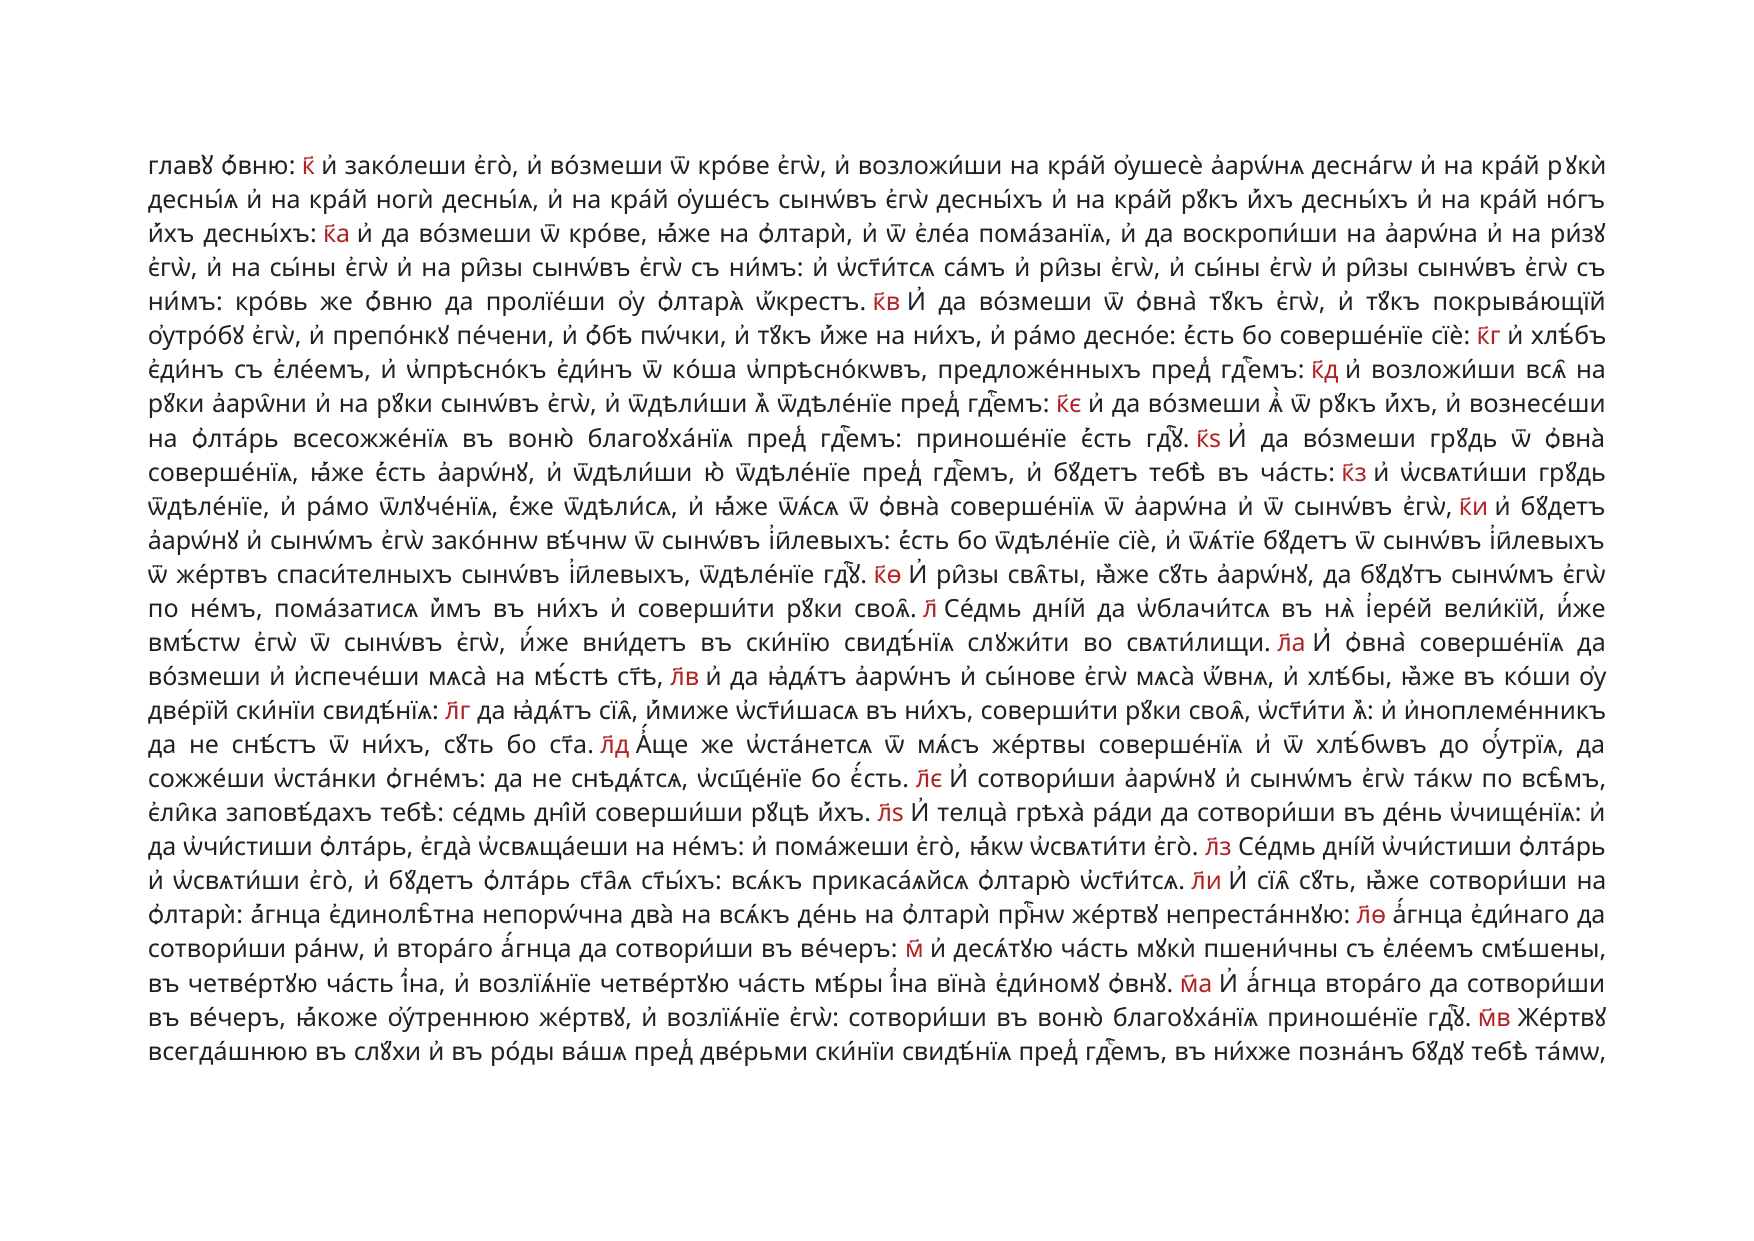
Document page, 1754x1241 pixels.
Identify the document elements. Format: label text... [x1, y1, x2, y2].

text главꙋ̀ ѻ҆́вню: к҃ и҆ зако́леши є҆го̀, и҆ во́змеши ѿ кро́ве є҆гѡ̀, и҆ возложи́ши на кра́й ѹ҆шесѐ а҆арѡ́нѧ десна́гѡ и҆ на кра́й рꙋкѝ десны́ѧ и҆ на кра́й ногѝ десны́ѧ, и҆ на кра́й ѹ҆ше́съ сынѡ́въ є҆гѡ̀ десны́хъ и҆ на кра́й рꙋ́къ и҆́хъ десны́хъ и҆ на кра́й но́гъ и҆́хъ десны́хъ: к҃а и҆ да во́змеши ѿ кро́ве, ꙗ҆́же на ѻ҆лтарѝ, и҆ ѿ є҆ле́а пома́занїѧ, и҆ да воскропи́ши на а҆арѡ́на и҆ на ри́зꙋ є҆гѡ̀, и҆ на сы́ны є҆гѡ̀ и҆ на ри̑зы сынѡ́въ є҆гѡ̀ съ ни́мъ: и҆ ѡ҆ст҃и́тсѧ са́мъ и҆ ри̑зы є҆гѡ̀, и҆ сы́ны є҆гѡ̀ и҆ ри̑зы сынѡ́въ є҆гѡ̀ съ ни́мъ: кро́вь же ѻ҆́вню да пролїе́ши ѹ҆ ѻ҆лтарѧ̀ ѡ҆́крестъ. к҃в И҆ да во́змеши ѿ ѻ҆вна̀ тꙋ́къ є҆гѡ̀, и҆ тꙋ́къ покрыва́ющїй ѹ҆тро́бꙋ є҆гѡ̀, и҆ препо́нкꙋ пе́чени, и҆ ѻ҆́бѣ пѡ́чки, и҆ тꙋ́къ и҆́же на ни́хъ, и҆ ра́мо десно́е: є҆́сть бо соверше́нїе сїѐ: к҃г и҆ хлѣ́бъ є҆ди́нъ съ є҆ле́емъ, и҆ ѡ҆прѣсно́къ є҆ди́нъ ѿ ко́ша ѡ҆прѣсно́кѡвъ, предложе́нныхъ пред̾ гдⷭ҇емъ: к҃д и҆ возложи́ши всѧ̑ на рꙋ́ки а҆арѡ̑ни и҆ на рꙋ́ки сынѡ́въ є҆гѡ̀, и҆ ѿдѣли́ши ѧ҆̀ ѿдѣле́нїе пред̾ гдⷭ҇емъ: к҃є и҆ да во́змеши ѧ҆̀ ѿ рꙋ́къ и҆́хъ, и҆ вознесе́ши на ѻ҆лта́рь всесожже́нїѧ въ воню̀ благоꙋха́нїѧ пред̾ гдⷭ҇емъ: приноше́нїе є҆́сть гдⷭ҇ꙋ. к҃ѕ И҆ да во́змеши грꙋ́дь ѿ ѻ҆вна̀ соверше́нїѧ, ꙗ҆́же є҆́сть а҆арѡ́нꙋ, и҆ ѿдѣли́ши ю҆̀ ѿдѣле́нїе пред̾ гдⷭ҇емъ, и҆ бꙋ́детъ тебѣ̀ въ ча́сть: к҃з и҆ ѡ҆свѧти́ши грꙋ́дь ѿдѣле́нїе, и҆ ра́мо ѿлꙋче́нїѧ, є҆́же ѿдѣли́сѧ, и҆ ꙗ҆́же ѿѧ́сѧ ѿ ѻ҆вна̀ соверше́нїѧ ѿ а҆арѡ́на и҆ ѿ сынѡ́въ є҆гѡ̀, к҃и и҆ бꙋ́детъ а҆арѡ́нꙋ и҆ сынѡ́мъ є҆гѡ̀ зако́ннѡ вѣ́чнѡ ѿ сынѡ́въ і҆и҃левыхъ: є҆́сть бо ѿдѣле́нїе сїѐ, и҆ ѿѧ́тїе бꙋ́детъ ѿ сынѡ́въ і҆и҃левыхъ ѿ же́ртвъ спаси́телныхъ сынѡ́въ і҆и҃левыхъ, ѿдѣле́нїе гдⷭ҇ꙋ. к҃ѳ И҆ ри̑зы свѧ̑ты, ꙗ҆̀же сꙋ́ть а҆арѡ́нꙋ, да бꙋ́дꙋтъ сынѡ́мъ є҆гѡ̀ по не́мъ, пома́затисѧ и҆̀мъ въ ни́хъ и҆ соверши́ти рꙋ́ки своѧ̑. л҃ Се́дмь дні́й да ѡ҆блачи́тсѧ въ нѧ̀ і҆ере́й вели́кїй, и҆́же вмѣ́стѡ є҆гѡ̀ ѿ сынѡ́въ є҆гѡ̀, и҆́же вни́детъ въ ски́нїю свидѣ́нїѧ слꙋжи́ти во свѧти́лищи. л҃а И҆ ѻ҆вна̀ соверше́нїѧ да во́змеши и҆ и҆спече́ши мѧса̀ на мѣ́стѣ ст҃ѣ, л҃в и҆ да ꙗ҆дѧ́тъ а҆арѡ́нъ и҆ сы́нове є҆гѡ̀ мѧса̀ ѡ҆́внѧ, и҆ хлѣ́бы, ꙗ҆̀же въ ко́ши ѹ҆ две́рїй ски́нїи свидѣ́нїѧ: л҃г да ꙗ҆дѧ́тъ сїѧ̑, и҆́миже ѡ҆ст҃и́шасѧ въ ни́хъ, соверши́ти рꙋ́ки своѧ̑, ѡ҆ст҃и́ти ѧ҆̀: и҆ и҆ноплеме́нникъ да не снѣ́стъ ѿ ни́хъ, сꙋ́ть бо ст҃а. л҃д А҆́ще же ѡ҆ста́нетсѧ ѿ мѧ́съ же́ртвы соверше́нїѧ и҆ ѿ хлѣ́бѡвъ до ѹ҆́трїѧ, да сожже́ши ѡ҆ста́нки ѻ҆гне́мъ: да не снѣдѧ́тсѧ, ѡ҆сщ҃е́нїе бо є҆́сть. л҃є И҆ сотвори́ши а҆арѡ́нꙋ и҆ сынѡ́мъ є҆гѡ̀ та́кѡ по всѣ̑мъ, є҆ли̑ка заповѣ́дахъ тебѣ̀: се́дмь дні́й соверши́ши рꙋ́цѣ и҆́хъ. л҃ѕ И҆ телца̀ грѣха̀ ра́ди да сотвори́ши въ де́нь ѡ҆чище́нїѧ: и҆ да ѡ҆чи́стиши ѻ҆лта́рь, є҆гда̀ ѡ҆свѧща́еши на не́мъ: и҆ пома́жеши є҆го̀, ꙗ҆́кѡ ѡ҆свѧти́ти є҆го̀. л҃з Се́дмь дні́й ѡ҆чи́стиши ѻ҆лта́рь и҆ ѡ҆свѧти́ши є҆го̀, и҆ бꙋ́детъ ѻ҆лта́рь ст҃а̑ѧ ст҃ы́хъ: всѧ́къ прикаса́ѧйсѧ ѻ҆лтарю̀ ѡ҆ст҃и́тсѧ. л҃и И҆ сїѧ̑ сꙋ́ть, ꙗ҆̀же сотвори́ши на ѻ҆лтарѝ: а҆́гнца є҆динолѣ̑тна непорѡ́чна два̀ на всѧ́къ де́нь на ѻ҆лтарѝ прⷭ҇нѡ же́ртвꙋ непреста́ннꙋю: л҃ѳ а҆́гнца є҆ди́наго да сотвори́ши ра́нѡ, и҆ втора́го а҆́гнца да сотвори́ши въ ве́черъ: м҃ и҆ десѧ́тꙋю ча́сть мꙋкѝ пшени́чны съ є҆ле́емъ смѣ́шены, въ четве́ртꙋю ча́сть і҆́на, и҆ возлїѧ́нїе четве́ртꙋю ча́сть мѣ́ры і҆́на вїна̀ є҆ди́номꙋ ѻ҆внꙋ̀. м҃а И҆ а҆́гнца втора́го да сотвори́ши въ ве́черъ, ꙗ҆́коже ѹ҆́треннюю же́ртвꙋ, и҆ возлїѧ́нїе є҆гѡ̀: сотвори́ши въ воню̀ благоꙋха́нїѧ приноше́нїе гдⷭ҇ꙋ. м҃в Же́ртвꙋ всегда́шнюю въ слꙋ́хи и҆ въ ро́ды ва́шѧ пред̾ две́рьми ски́нїи свидѣ́нїѧ пред̾ гдⷭ҇емъ, въ ни́хже позна́нъ бꙋ́дꙋ тебѣ̀ та́мѡ, [148, 148, 1606, 1067]
